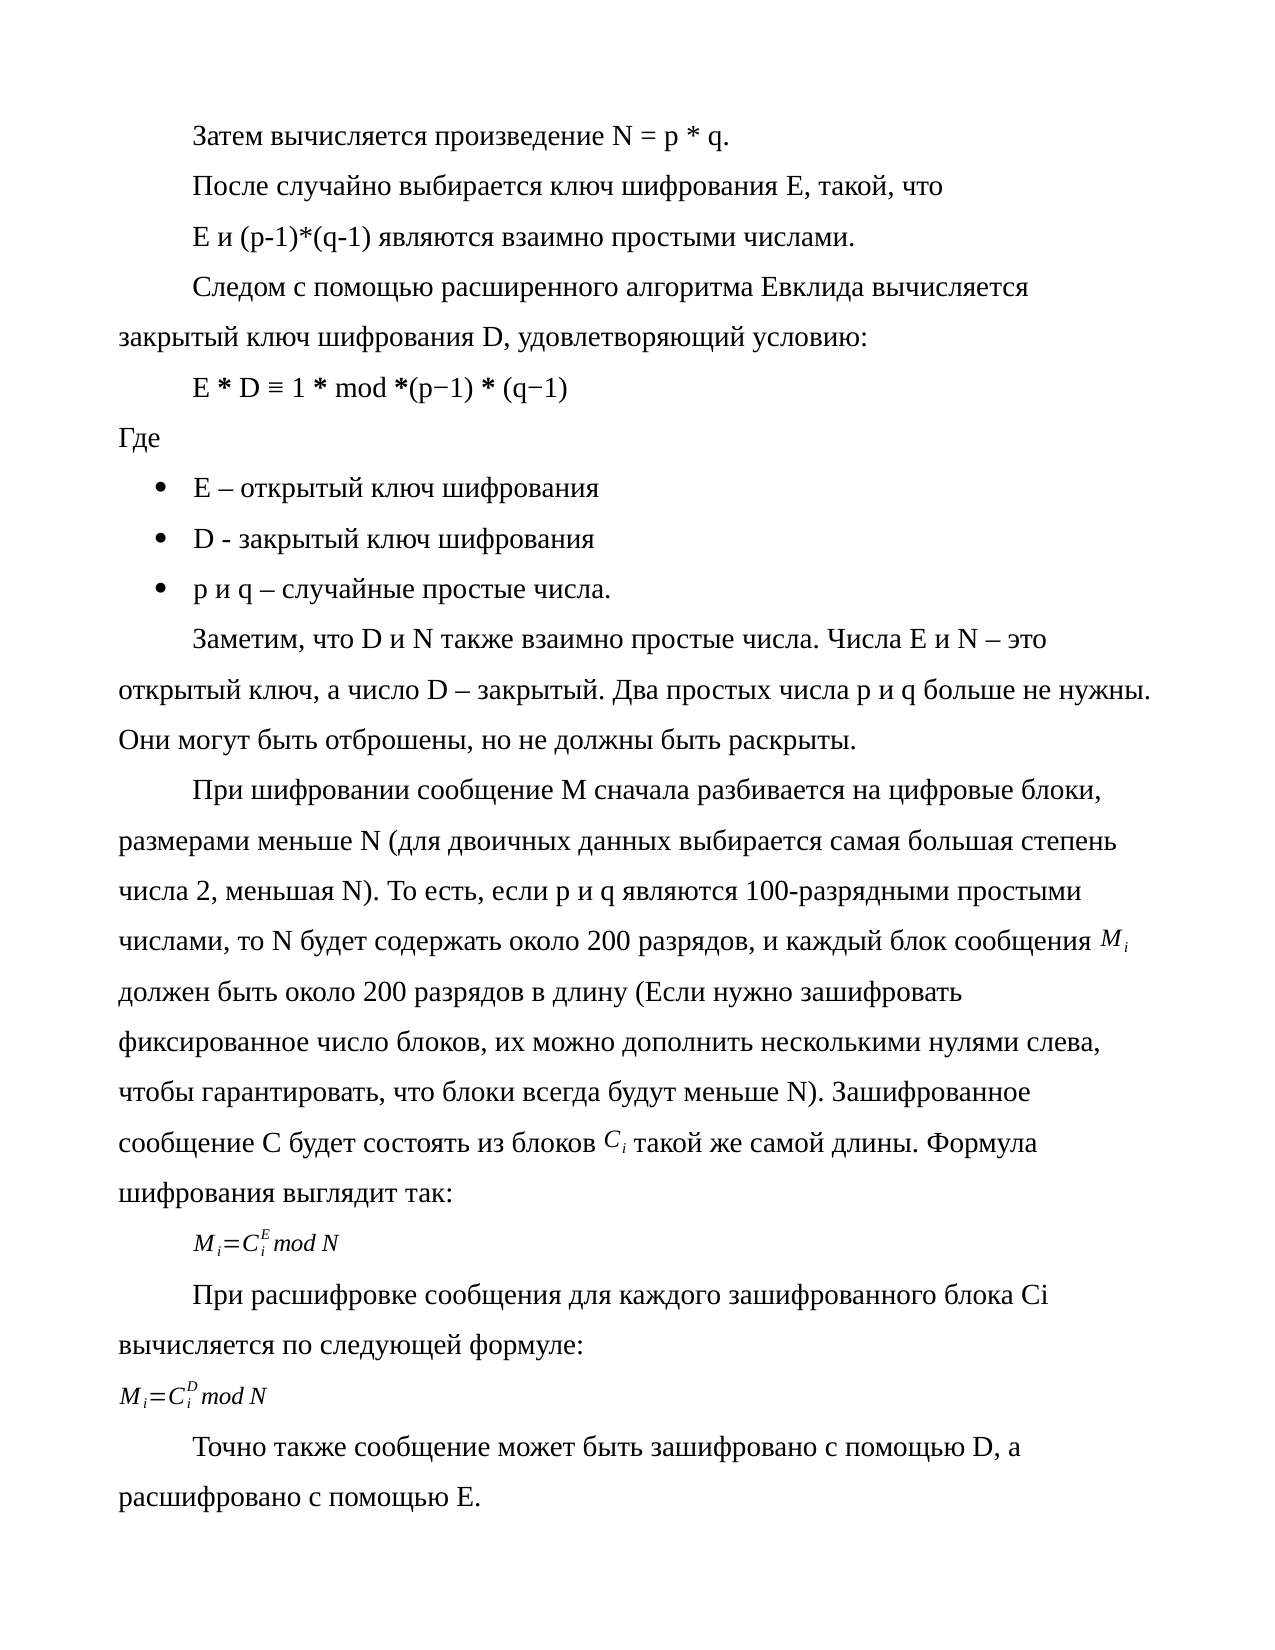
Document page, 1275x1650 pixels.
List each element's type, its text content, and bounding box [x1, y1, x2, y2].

text После случайно выбирается ключ шифрования E, такой, что [118, 168, 1157, 202]
text Заметим, что D и N также взаимно простые числа. Числа E и N – это открытый ключ, а число D – закрытый. Два простых числа p и q больше не нужны. Они могут быть отброшены, но не должны быть раскрыты. [118, 622, 1157, 756]
text Где [118, 420, 1157, 453]
text E * D ≡ 1 * mod *(p−1) * (q−1) [118, 370, 1157, 403]
text Точно также сообщение может быть зашифровано с помощью D, а расшифровано с помощью E. [118, 1429, 1157, 1513]
text При шифровании сообщение M сначала разбивается на цифровые блоки, размерами меньше N (для двоичных данных выбирается самая большая степень числа 2, меньшая N). То есть, если p и q являются 100-разрядными простыми числами, то N будет содержать около 200 разрядов, и каждый блок сообщения должен быть около 200 разрядов в длину (Если нужно зашифровать фиксированное число блоков, их можно дополнить несколькими нулями слева, чтобы гарантировать, что блоки всегда будут меньше N). Зашифрованное сообщение С будет состоять из блоков такой же самой длины. Формула шифрования выглядит так: [118, 772, 1157, 1208]
text Затем вычисляется произведение N = p * q. [118, 118, 1157, 152]
list D - закрытый ключ шифрования [156, 521, 1157, 554]
text При расшифровке сообщения для каждого зашифрованного блока Сi вычисляется по следующей формуле: [118, 1277, 1157, 1361]
list p и q – случайные простые числа. [156, 571, 1157, 605]
text E и (p-1)*(q-1) являются взаимно простыми числами. [118, 219, 1157, 252]
list E – открытый ключ шифрования [156, 470, 1157, 504]
text Следом с помощью расширенного алгоритма Евклида вычисляется закрытый ключ шифрования D, удовлетворяющий условию: [118, 269, 1157, 353]
